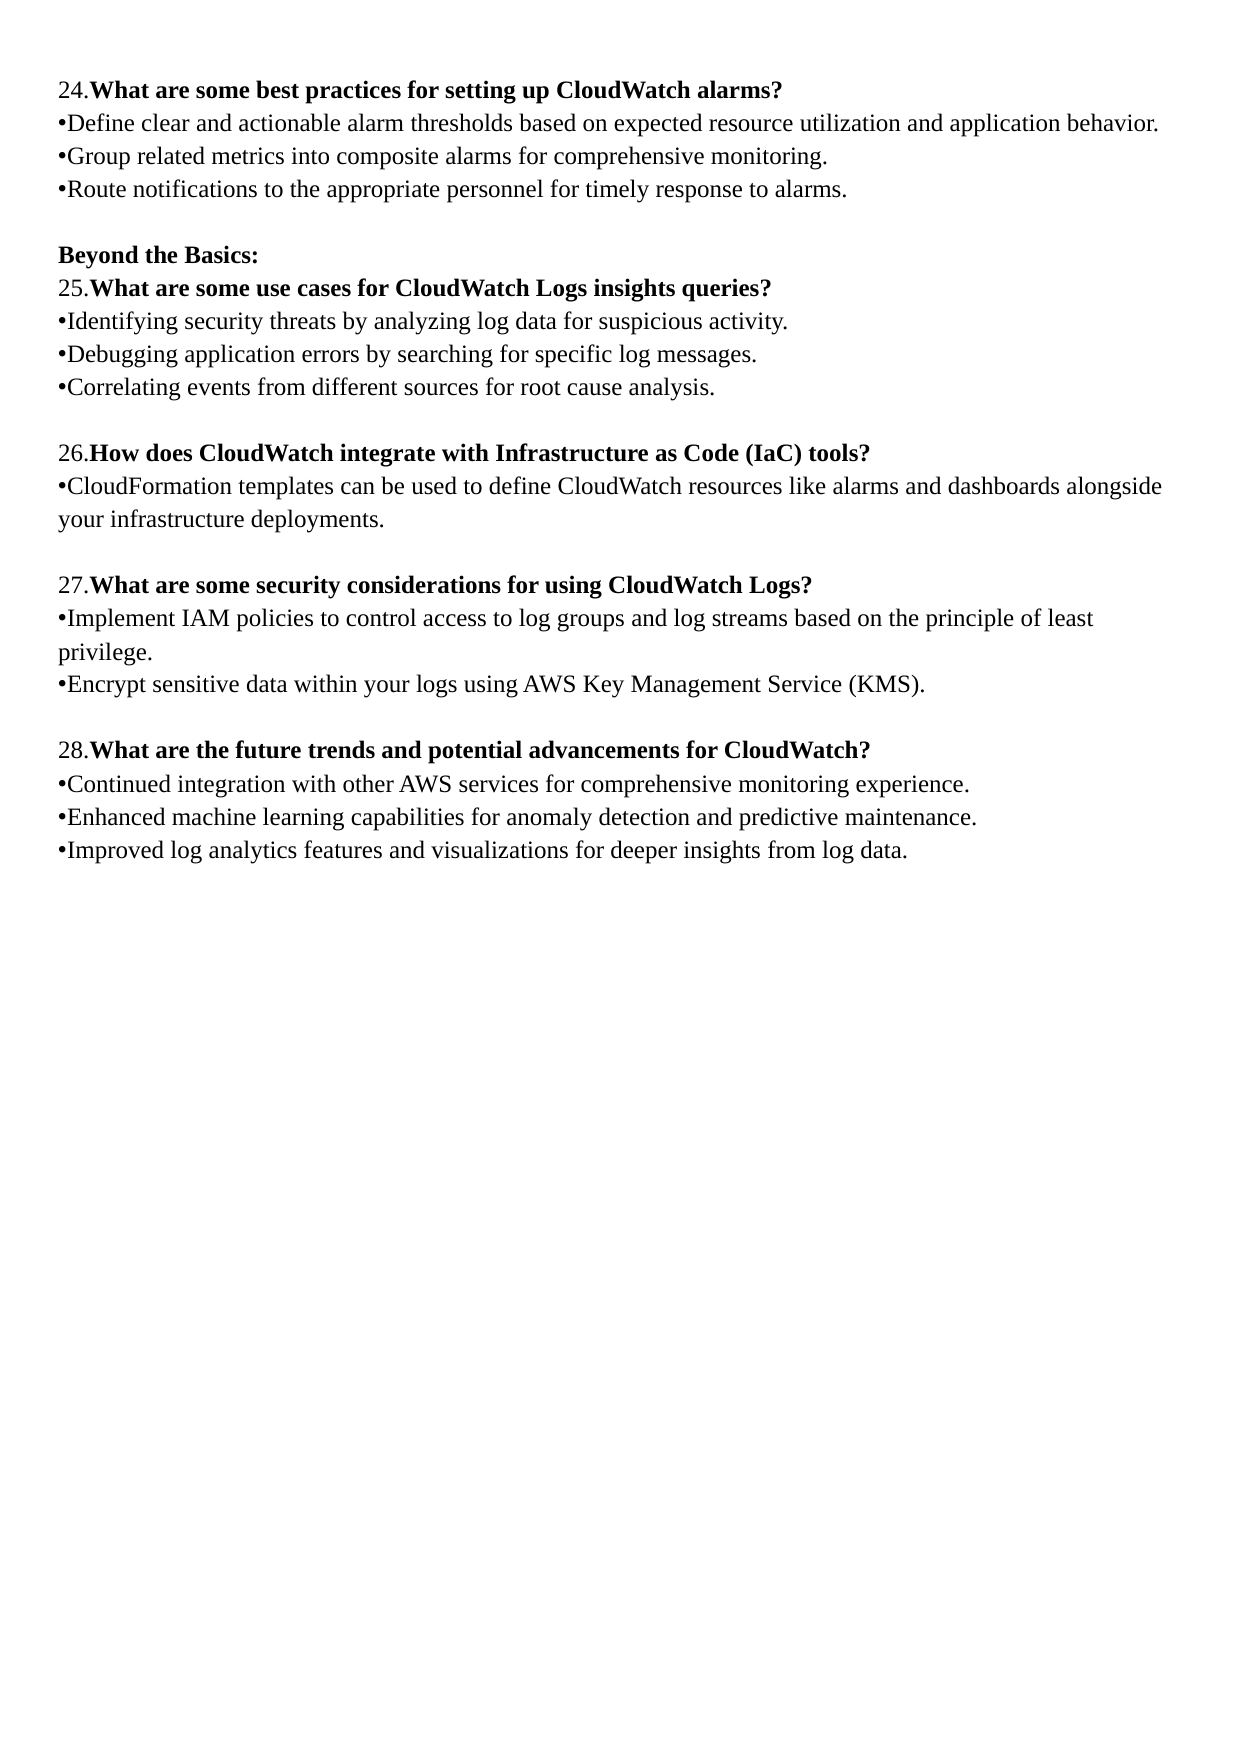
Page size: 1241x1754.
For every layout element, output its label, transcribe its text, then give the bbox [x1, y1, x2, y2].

list What are some security considerations for using CloudWatch Logs? [58, 571, 1183, 599]
list What are the future trends and potential advancements for CloudWatch? [58, 736, 1183, 764]
list Implement IAM policies to control access to log groups and log streams based on the principle of least privilege. [58, 603, 1183, 665]
list Route notifications to the appropriate personnel for timely response to alarms. [58, 174, 1183, 203]
list Correlating events from different sources for root cause analysis. [58, 372, 1183, 401]
list Identifying security threats by analyzing log data for suspicious activity. [58, 306, 1183, 335]
list What are some best practices for setting up CloudWatch alarms? [58, 75, 1183, 104]
list Debugging application errors by searching for specific log messages. [58, 339, 1183, 368]
text Beyond the Basics: [58, 240, 1183, 269]
list Continued integration with other AWS services for comprehensive monitoring experience. [58, 769, 1183, 797]
list How does CloudWatch integrate with Infrastructure as Code (IaC) tools? [58, 438, 1183, 467]
list CloudFormation templates can be used to define CloudWatch resources like alarms and dashboards alongside your infrastructure deployments. [58, 471, 1183, 533]
list What are some use cases for CloudWatch Logs insights queries? [58, 273, 1183, 302]
list Enhanced machine learning capabilities for anomaly detection and predictive maintenance. [58, 802, 1183, 830]
list Group related metrics into composite alarms for comprehensive monitoring. [58, 141, 1183, 170]
list Define clear and actionable alarm thresholds based on expected resource utilization and application behavior. [58, 108, 1183, 137]
list Encrypt sensitive data within your logs using AWS Key Management Service (KMS). [58, 669, 1183, 698]
list Improved log analytics features and visualizations for deeper insights from log data. [58, 835, 1183, 863]
